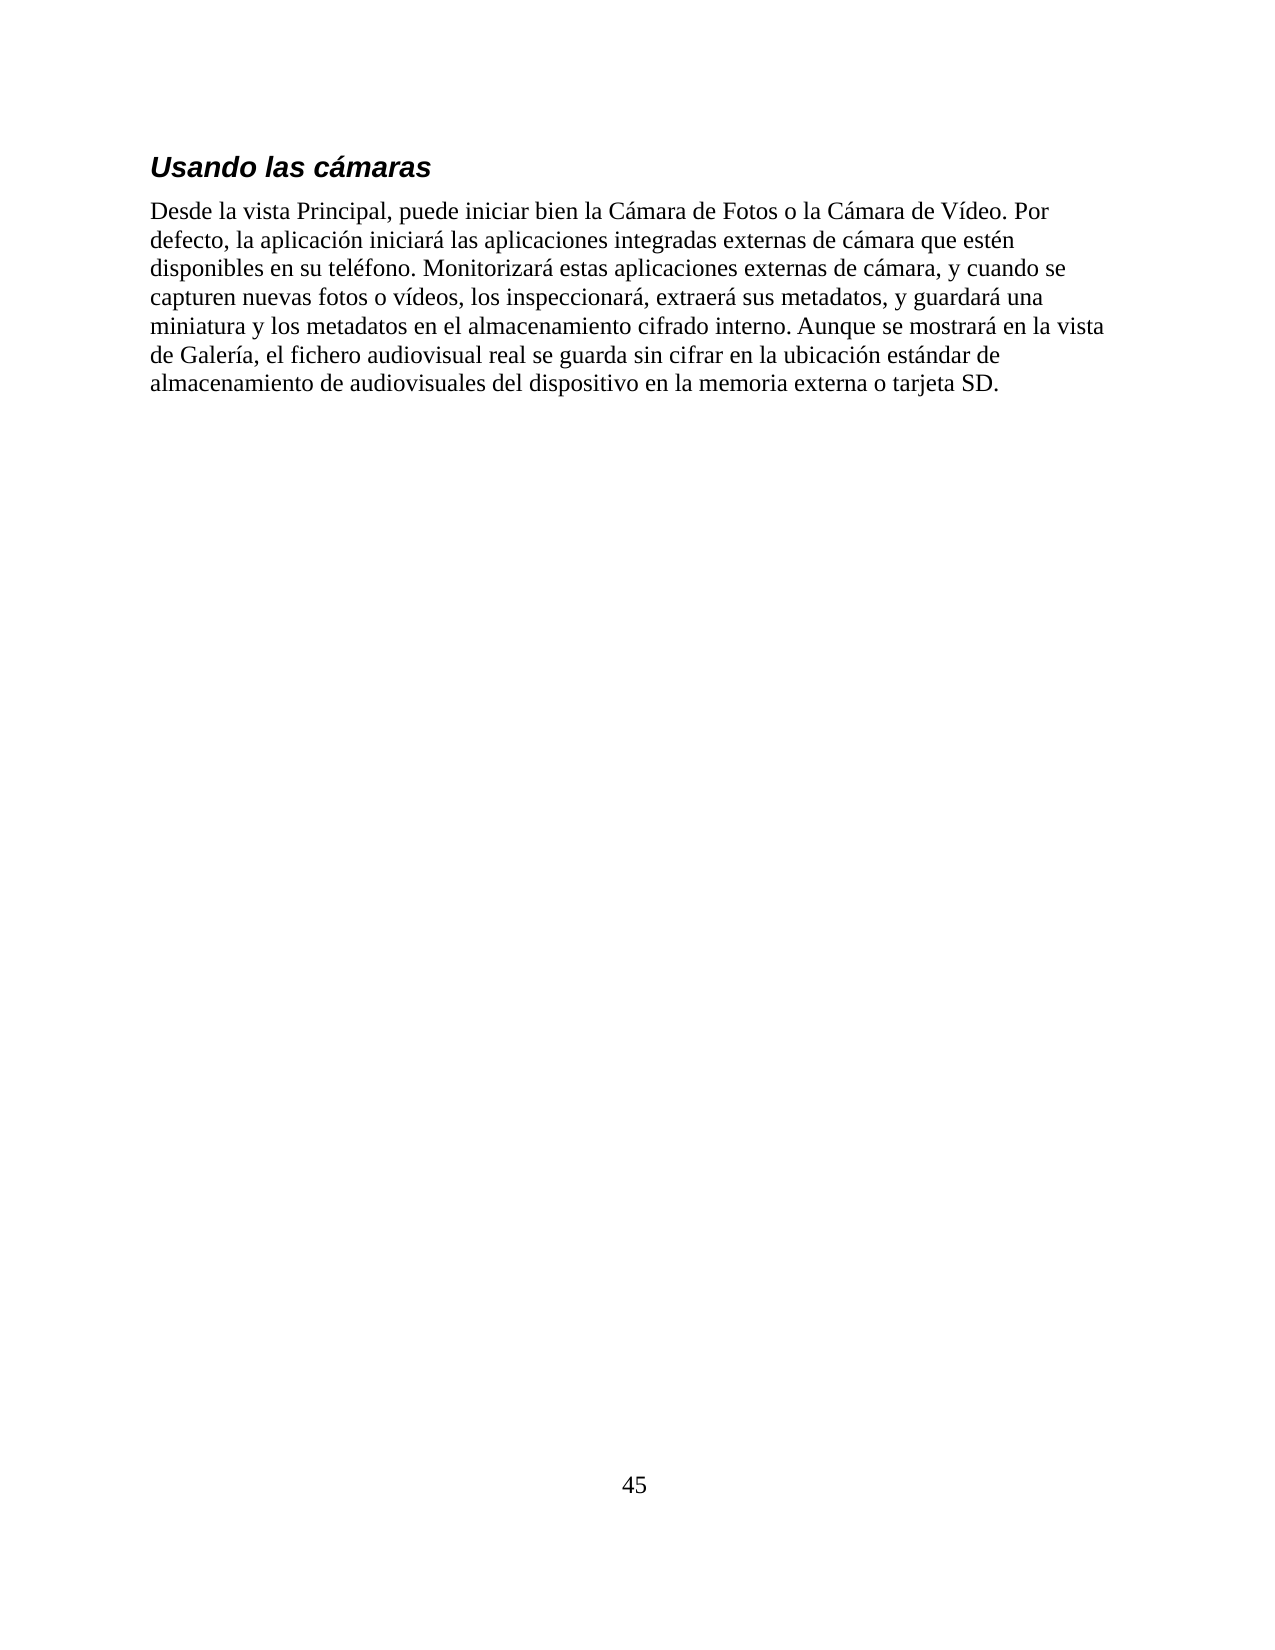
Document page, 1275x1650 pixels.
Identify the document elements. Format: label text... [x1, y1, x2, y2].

subtitle Usando las cámaras [150, 150, 1125, 183]
text Desde la vista Principal, puede iniciar bien la Cámara de Fotos o la Cámara de Vídeo. Por defecto, la aplicación iniciará las aplicaciones integradas externas de cámara que estén disponibles en su teléfono. Monitorizará estas aplicaciones externas de cámara, y cuando se capturen nuevas fotos o vídeos, los inspeccionará, extraerá sus metadatos, y guardará una miniatura y los metadatos en el almacenamiento cifrado interno. Aunque se mostrará en la vista de Galería, el fichero audiovisual real se guarda sin cifrar en la ubicación estándar de almacenamiento de audiovisuales del dispositivo en la memoria externa o tarjeta SD. [150, 196, 1125, 397]
